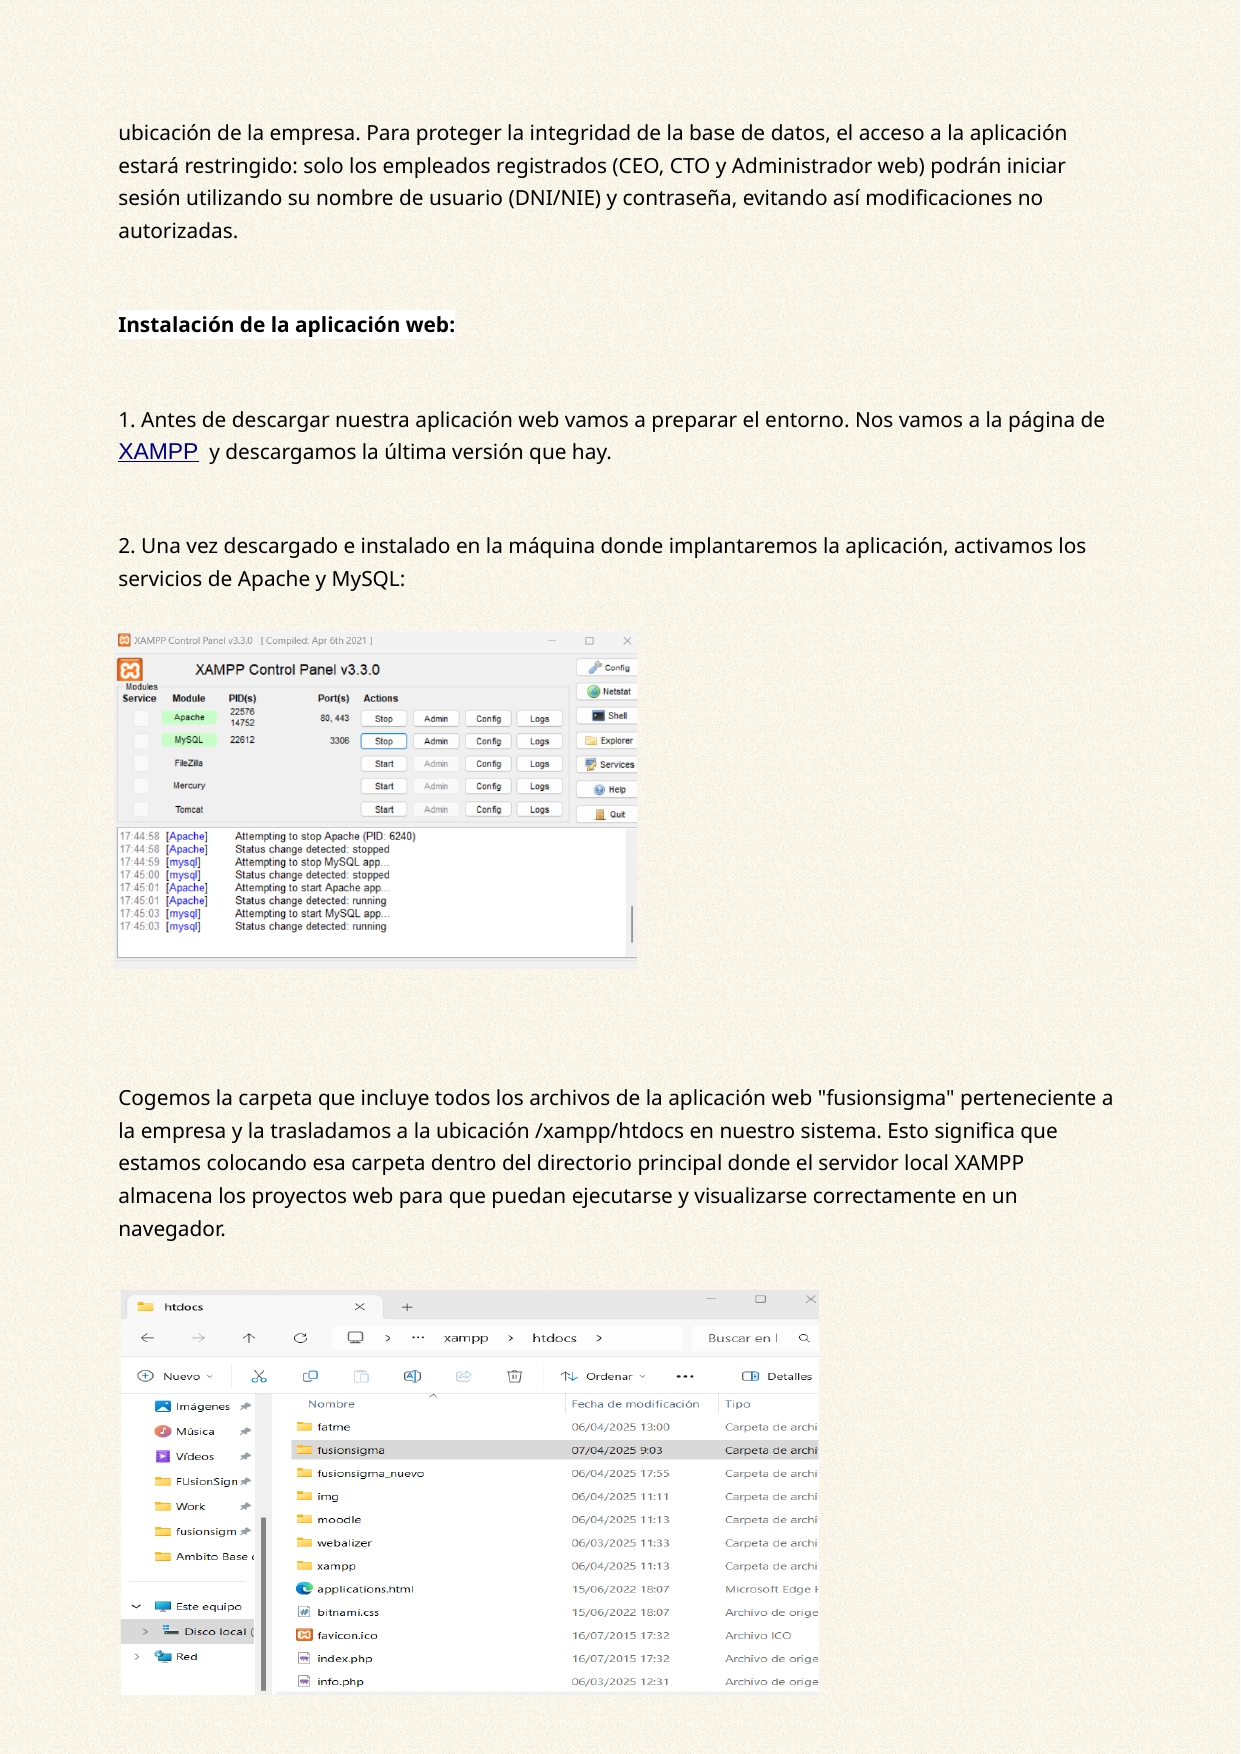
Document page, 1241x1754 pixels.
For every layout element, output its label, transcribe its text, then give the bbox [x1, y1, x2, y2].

picture [0, 0, 1241, 1754]
text 2. Una vez descargado e instalado en la máquina donde implantaremos la aplicación, activamos los servicios de Apache y MySQL: [118, 532, 1122, 593]
text ubicación de la empresa. Para proteger la integridad de la base de datos, el acceso a la aplicación estará restringido: solo los empleados registrados (CEO, CTO y Administrador web) podrán iniciar sesión utilizando su nombre de usuario (DNI/NIE) y contraseña, evitando así modificaciones no autorizadas. [118, 118, 1122, 244]
text Cogemos la carpeta que incluye todos los archivos de la aplicación web "fusionsigma" perteneciente a la empresa y la trasladamos a la ubicación /xampp/htdocs en nuestro sistema. Esto significa que estamos colocando esa carpeta dentro del directorio principal donde el servidor local XAMPP almacena los proyectos web para que puedan ejecutarse y visualizarse correctamente en un navegador. [118, 1083, 1122, 1242]
text 1. Antes de descargar nuestra aplicación web vamos a preparar el entorno. Nos vamos a la página de XAMPP y descargamos la última versión que hay. [118, 405, 1122, 466]
text Instalación de la aplicación web: [118, 310, 1122, 339]
